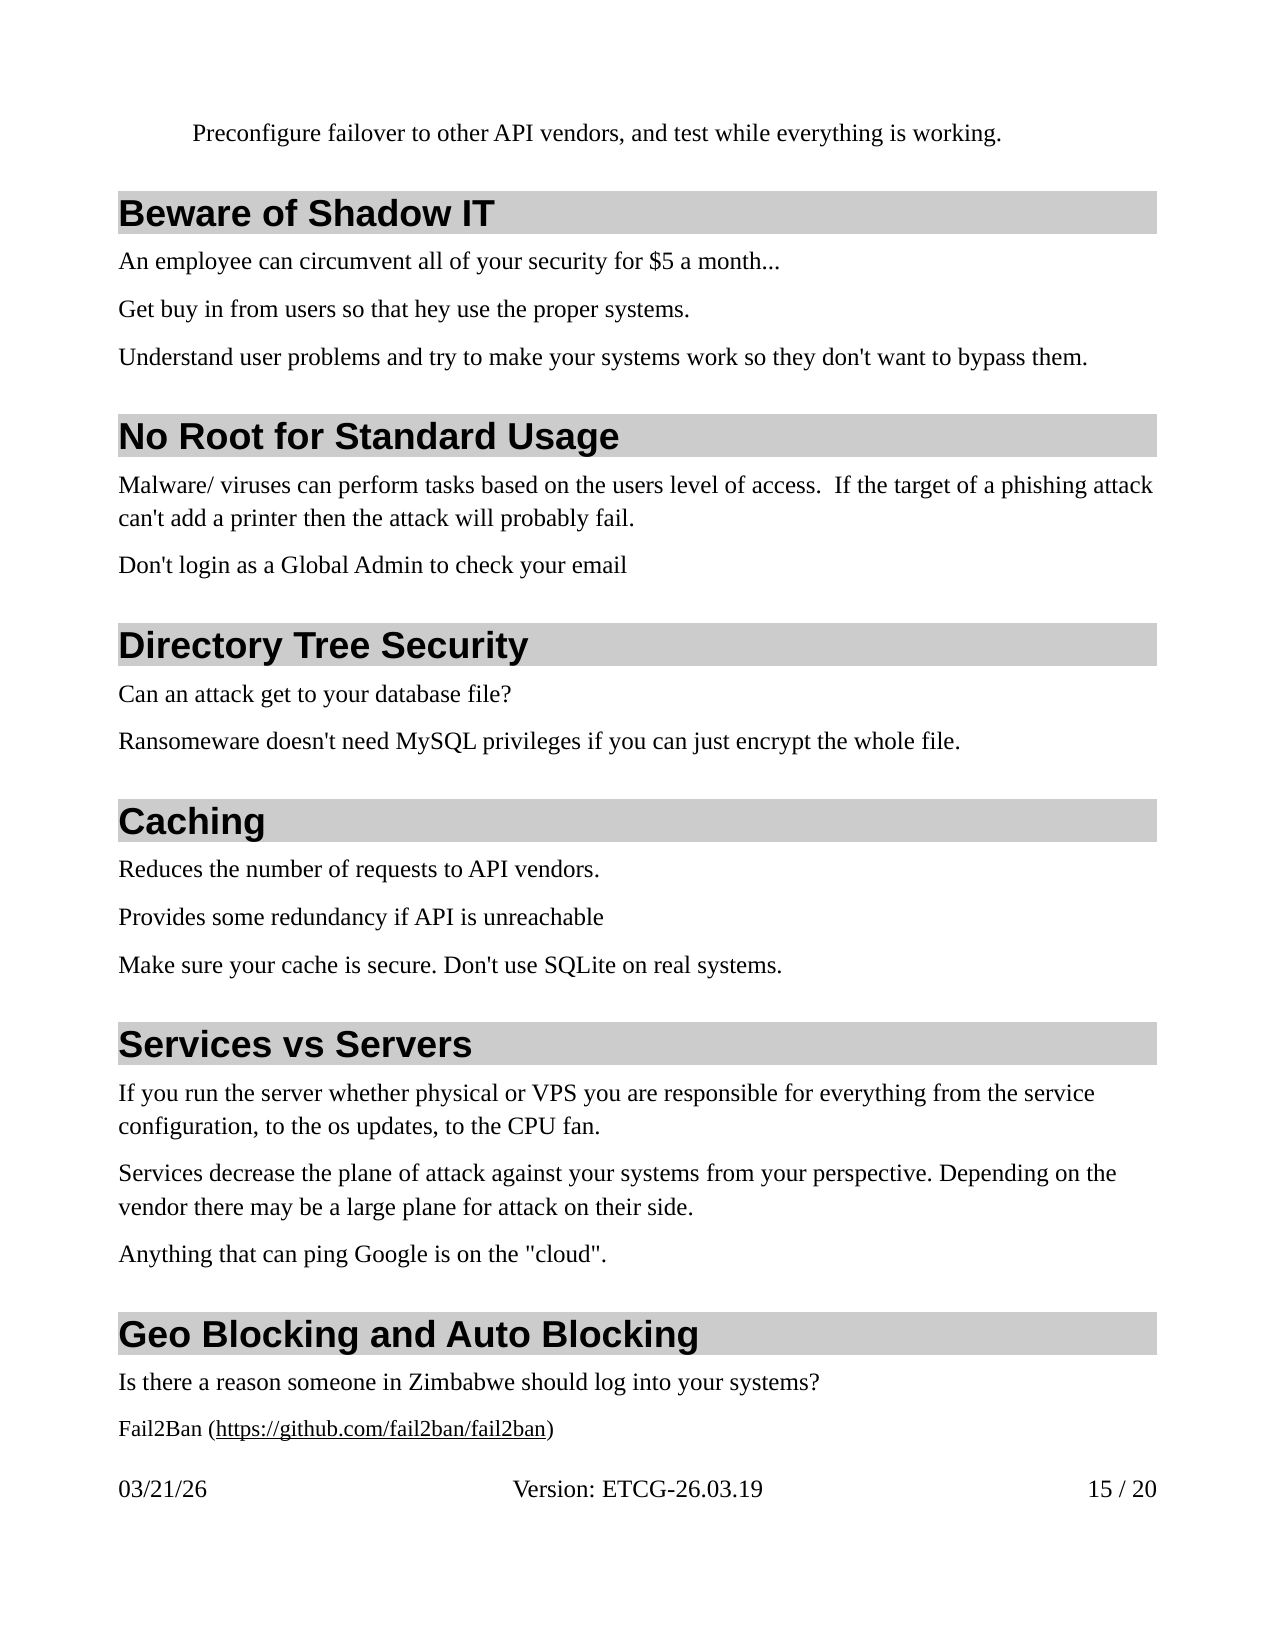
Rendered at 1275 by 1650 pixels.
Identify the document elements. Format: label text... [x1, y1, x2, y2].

subtitle Directory Tree Security [118, 623, 1157, 666]
text Is there a reason someone in Zimbabwe should log into your systems? [118, 1367, 1157, 1396]
text An employee can circumvent all of your security for $5 a month... [118, 246, 1157, 275]
subtitle No Root for Standard Usage [118, 414, 1157, 457]
text Get buy in from users so that hey use the proper systems. [118, 294, 1157, 323]
text Provides some redundancy if API is unreachable [118, 902, 1157, 931]
subtitle Caching [118, 799, 1157, 842]
subtitle Beware of Shadow IT [118, 191, 1157, 234]
text Services decrease the plane of attack against your systems from your perspective. Depending on the vendor there may be a large plane for attack on their side. [118, 1158, 1157, 1220]
text Make sure your cache is secure. Don't use SQLite on real systems. [118, 950, 1157, 978]
text Reduces the number of requests to API vendors. [118, 854, 1157, 883]
text Ransomeware doesn't need MySQL privileges if you can just encrypt the whole file. [118, 726, 1157, 755]
text Malware/ viruses can perform tasks based on the users level of access. If the target of a phishing attack can't add a printer then the attack will probably fail. [118, 470, 1157, 532]
text Understand user problems and try to make your systems work so they don't want to bypass them. [118, 342, 1157, 370]
text Fail2Ban (https://github.com/fail2ban/fail2ban) [118, 1415, 1157, 1441]
subtitle Geo Blocking and Auto Blocking [118, 1312, 1157, 1355]
text Can an attack get to your database file? [118, 679, 1157, 707]
text If you run the server whether physical or VPS you are responsible for everything from the service configuration, to the os updates, to the CPU fan. [118, 1078, 1157, 1140]
text Don't login as a Global Admin to check your email [118, 550, 1157, 579]
text Preconfigure failover to other API vendors, and test while everything is working. [118, 118, 1157, 147]
subtitle Services vs Servers [118, 1022, 1157, 1065]
text Anything that can ping Google is on the "cloud". [118, 1239, 1157, 1268]
